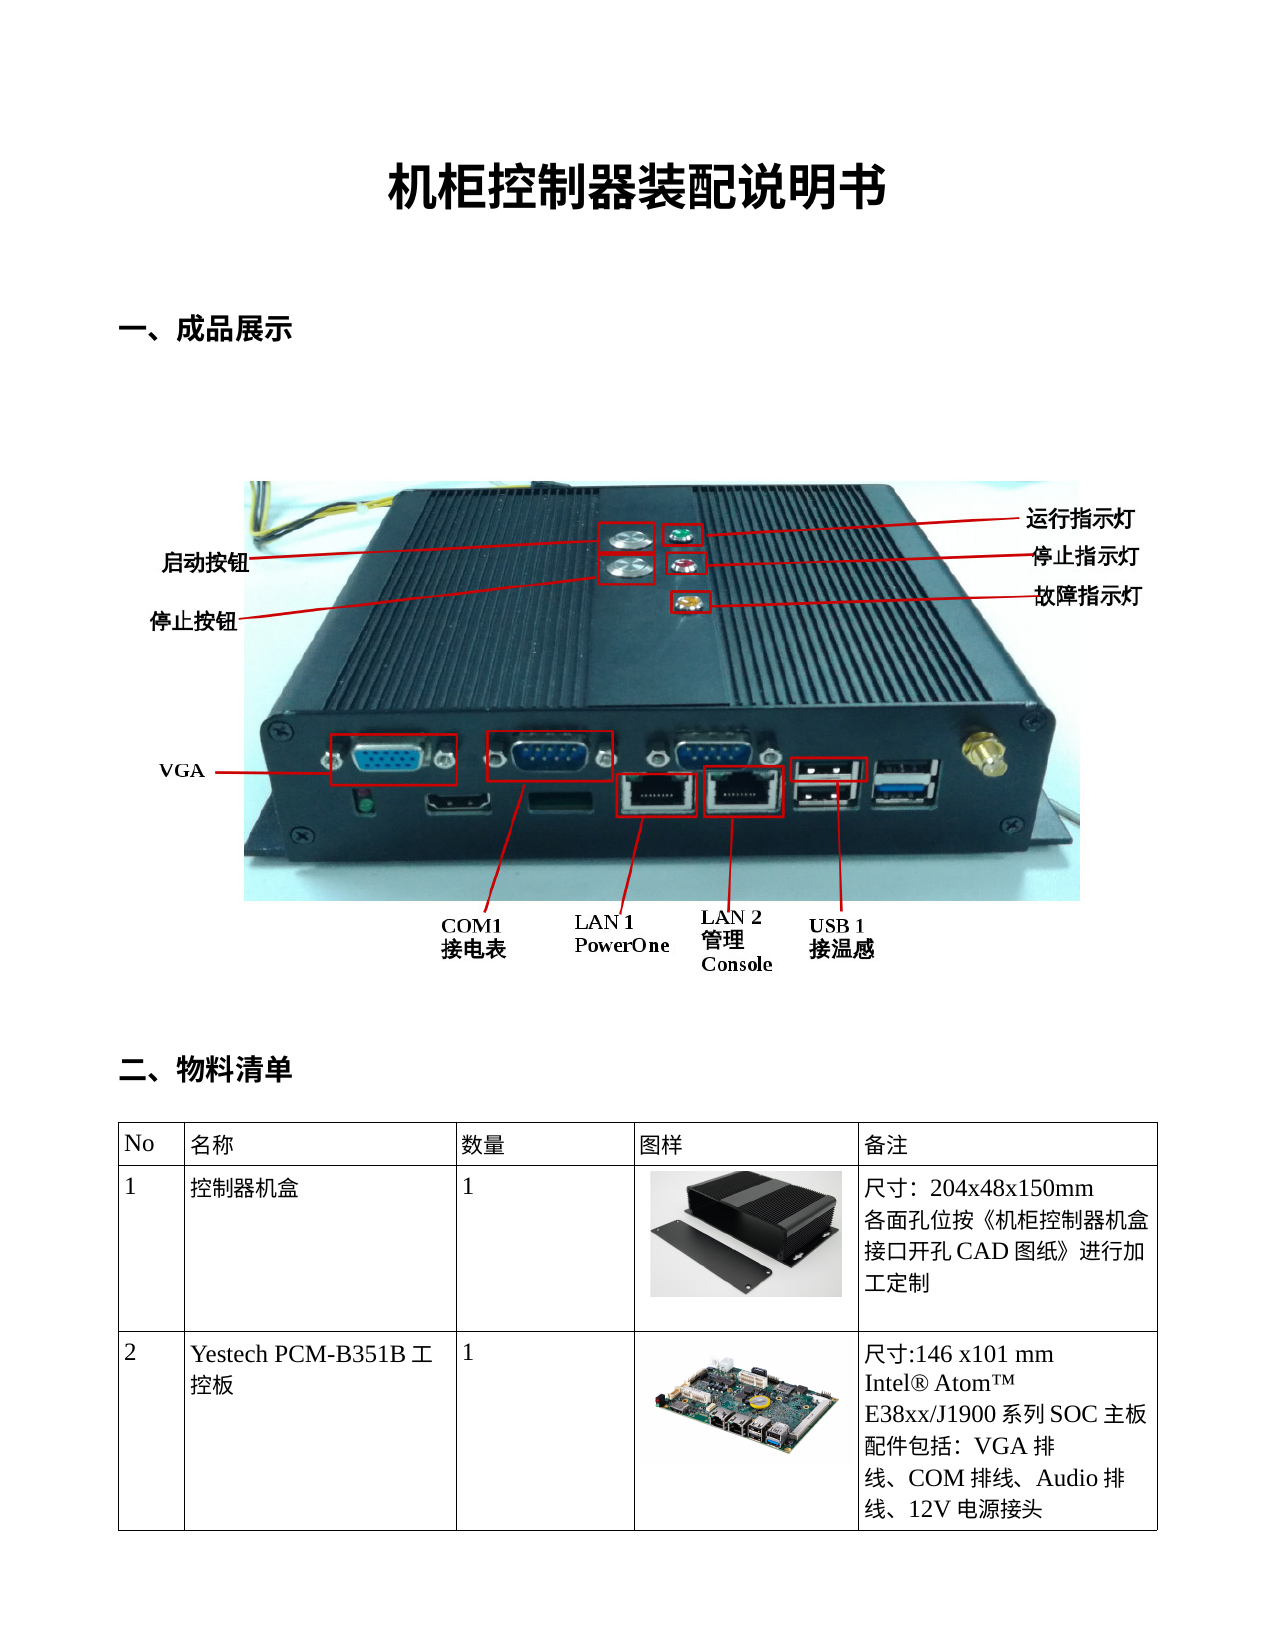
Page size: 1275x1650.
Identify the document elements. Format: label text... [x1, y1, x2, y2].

table_cell 控制器机盒 [185, 1166, 456, 1331]
table_cell 尺寸：204x48x150mm 各面孔位按《机柜控制器机盒接口开孔CAD图纸》进行加工定制 [859, 1166, 1157, 1331]
table_cell 尺寸:146 x101 mm Intel® Atom™ E38xx/J1900系列SOC主板 配件包括：VGA排线、COM排线、Audio排线、12V电源接头 [859, 1332, 1157, 1529]
picture [650, 1171, 842, 1297]
table_cell [635, 1166, 858, 1331]
table_header 名称 [185, 1123, 456, 1165]
table_cell 1 [457, 1332, 634, 1529]
table_cell Yestech PCM-B351B工控板 [185, 1332, 456, 1529]
table_cell 1 [119, 1166, 184, 1331]
table_header 数量 [457, 1123, 634, 1165]
table_header No [119, 1123, 184, 1165]
text 一、成品展示 [118, 306, 1157, 348]
text 机柜控制器装配说明书 [118, 147, 1157, 219]
picture [639, 1336, 853, 1464]
text 二、物料清单 [118, 1046, 1157, 1088]
table_header 备注 [859, 1123, 1157, 1165]
picture [118, 462, 1157, 989]
table_cell 1 [457, 1166, 634, 1331]
table_cell 2 [119, 1332, 184, 1529]
table_cell [635, 1332, 858, 1529]
table_header 图样 [635, 1123, 858, 1165]
